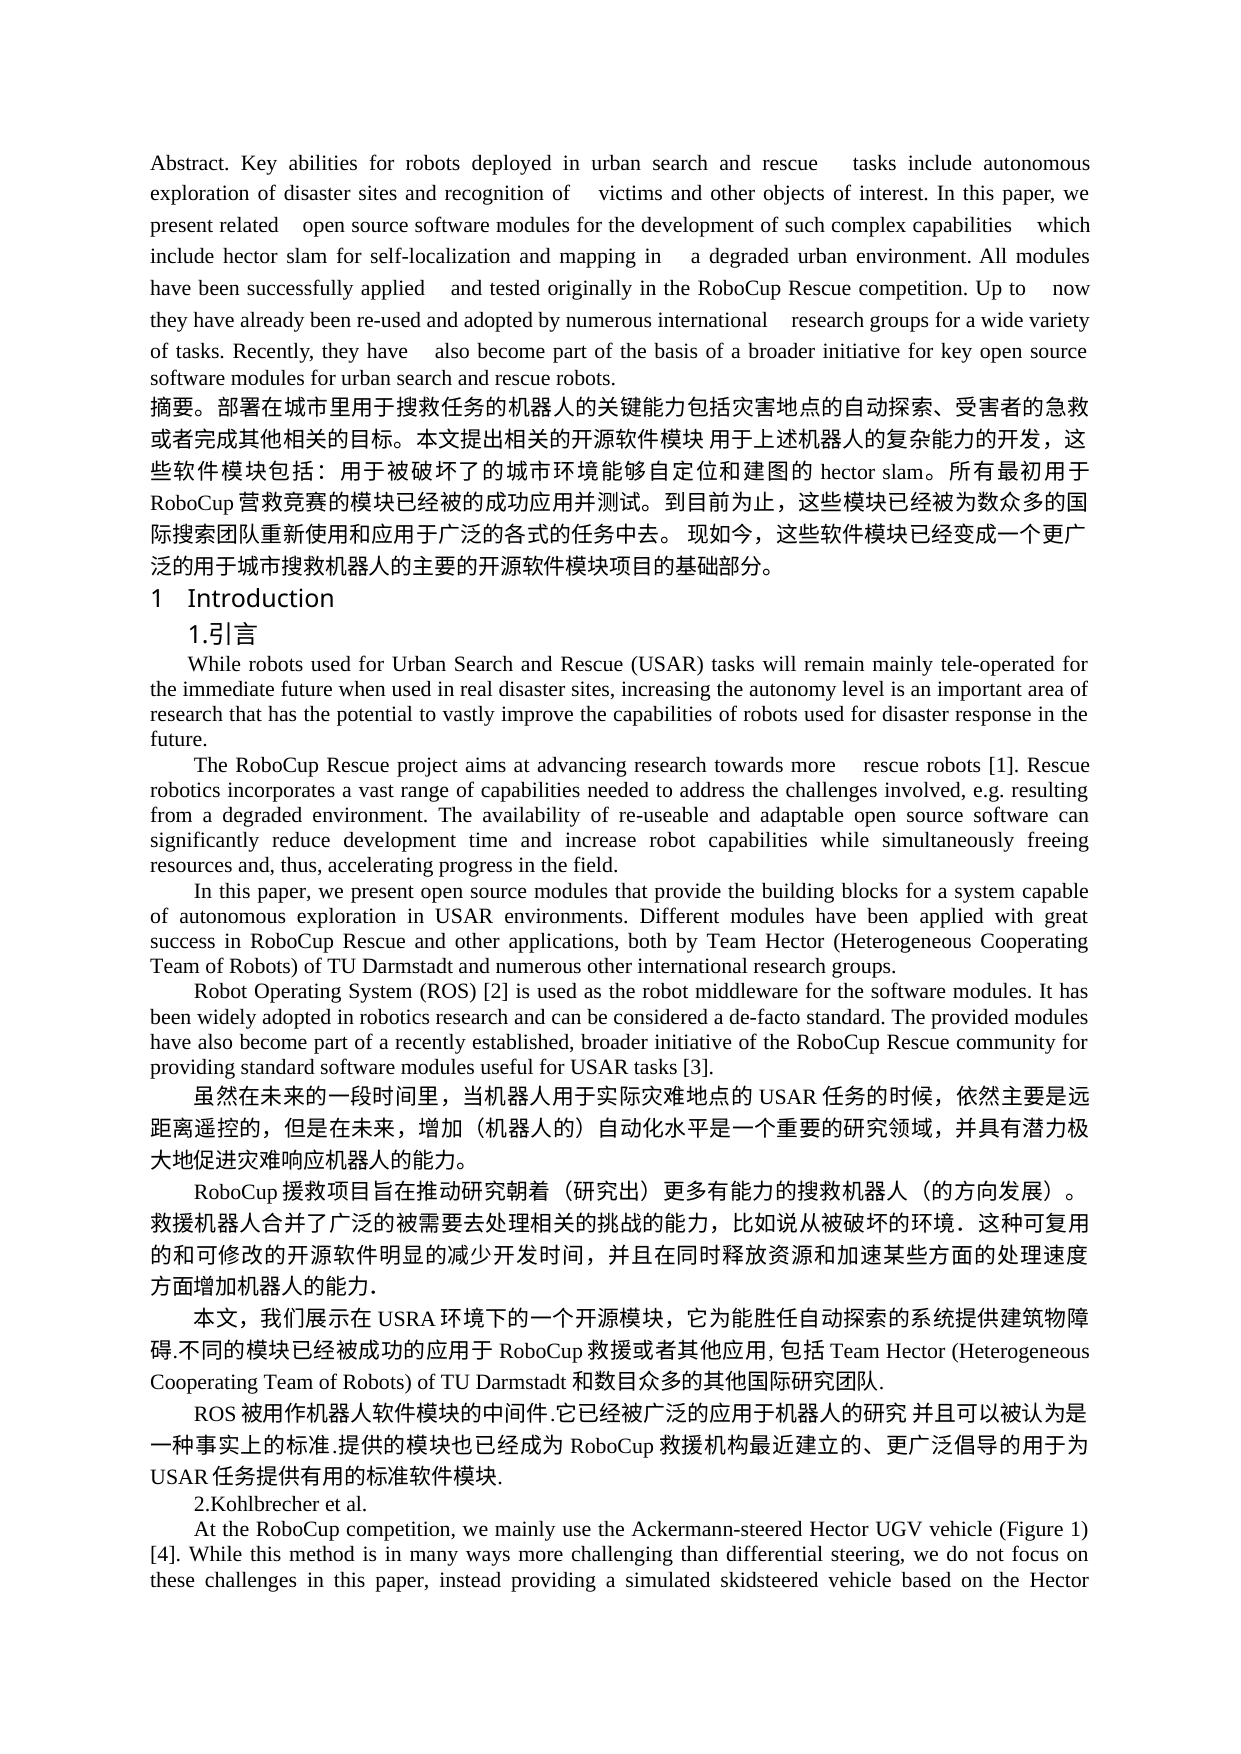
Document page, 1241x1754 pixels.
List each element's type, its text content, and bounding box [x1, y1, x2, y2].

text While robots used for Urban Search and Rescue (USAR) tasks will remain mainly tele-operated for the immediate future when used in real disaster sites, increasing the autonomy level is an important area of research that has the potential to vastly improve the capabilities of robots used for disaster response in the future. [150, 651, 1090, 752]
text Robot Operating System (ROS) [2] is used as the robot middleware for the software modules. It has been widely adopted in robotics research and can be considered a de-facto standard. The provided modules have also become part of a recently established, broader initiative of the RoboCup Rescue community for providing standard software modules useful for USAR tasks [3]. [150, 978, 1090, 1079]
text Abstract. Key abilities for robots deployed in urban search and rescue tasks include autonomous exploration of disaster sites and recognition of victims and other objects of interest. In this paper, we present related open source software modules for the development of such complex capabilities which include hector slam for self-localization and mapping in a degraded urban environment. All modules have been successfully applied and tested originally in the RoboCup Rescue competition. Up to now they have already been re-used and adopted by numerous international research groups for a wide variety of tasks. Recently, they have also become part of the basis of a broader initiative for key open source software modules for urban search and rescue robots. [150, 150, 1090, 390]
text 摘要。部署在城市里用于搜救任务的机器人的关键能力包括灾害地点的自动探索、受害者的急救 或者完成其他相关的目标。本文提出相关的开源软件模块 用于上述机器人的复杂能力的开发，这些软件模块包括：用于被破坏了的城市环境能够自定位和建图的hector slam。所有最初用于RoboCup营救竞赛的模块已经被的成功应用并测试。到目前为止，这些模块已经被为数众多的国际搜索团队重新使用和应用于广泛的各式的任务中去。 现如今，这些软件模块已经变成一个更广泛的用于城市搜救机器人的主要的开源软件模块项目的基础部分。 [150, 390, 1090, 580]
text The RoboCup Rescue project aims at advancing research towards more rescue robots [1]. Rescue robotics incorporates a vast range of capabilities needed to address the challenges involved, e.g. resulting from a degraded environment. The availability of re-useable and adaptable open source software can significantly reduce development time and increase robot capabilities while simultaneously freeing resources and, thus, accelerating progress in the field. [150, 752, 1090, 878]
text ROS被用作机器人软件模块的中间件.它已经被广泛的应用于机器人的研究 并且可以被认为是一种事实上的标准.提供的模块也已经成为RoboCup救援机构最近建立的、更广泛倡导的用于为USAR任务提供有用的标准软件模块. [150, 1396, 1090, 1491]
text RoboCup援救项目旨在推动研究朝着（研究出）更多有能力的搜救机器人（的方向发展）。救援机器人合并了广泛的被需要去处理相关的挑战的能力，比如说从被破坏的环境．这种可复用的和可修改的开源软件明显的减少开发时间，并且在同时释放资源和加速某些方面的处理速度 方面增加机器人的能力． [150, 1174, 1090, 1301]
text 2.Kohlbrecher et al. [150, 1491, 1090, 1516]
list Introduction [150, 580, 1090, 614]
text 本文，我们展示在USRA环境下的一个开源模块，它为能胜任自动探索的系统提供建筑物障碍.不同的模块已经被成功的应用于RoboCup救援或者其他应用, 包括Team Hector (Heterogeneous Cooperating Team of Robots) of TU Darmstadt 和数目众多的其他国际研究团队. [150, 1301, 1090, 1396]
text 虽然在未来的一段时间里，当机器人用于实际灾难地点的USAR任务的时候，依然主要是远距离遥控的，但是在未来，增加（机器人的）自动化水平是一个重要的研究领域，并具有潜力极大地促进灾难响应机器人的能力。 [150, 1079, 1090, 1174]
list 1.引言 [187, 614, 1090, 651]
text At the RoboCup competition, we mainly use the Ackermann-steered Hector UGV vehicle (Figure 1)[4]. While this method is in many ways more challenging than differential steering, we do not focus on these challenges in this paper, instead providing a simulated skidsteered vehicle based on the Hector [150, 1516, 1090, 1592]
text In this paper, we present open source modules that provide the building blocks for a system capable of autonomous exploration in USAR environments. Different modules have been applied with great success in RoboCup Rescue and other applications, both by Team Hector (Heterogeneous Cooperating Team of Robots) of TU Darmstadt and numerous other international research groups. [150, 878, 1090, 978]
